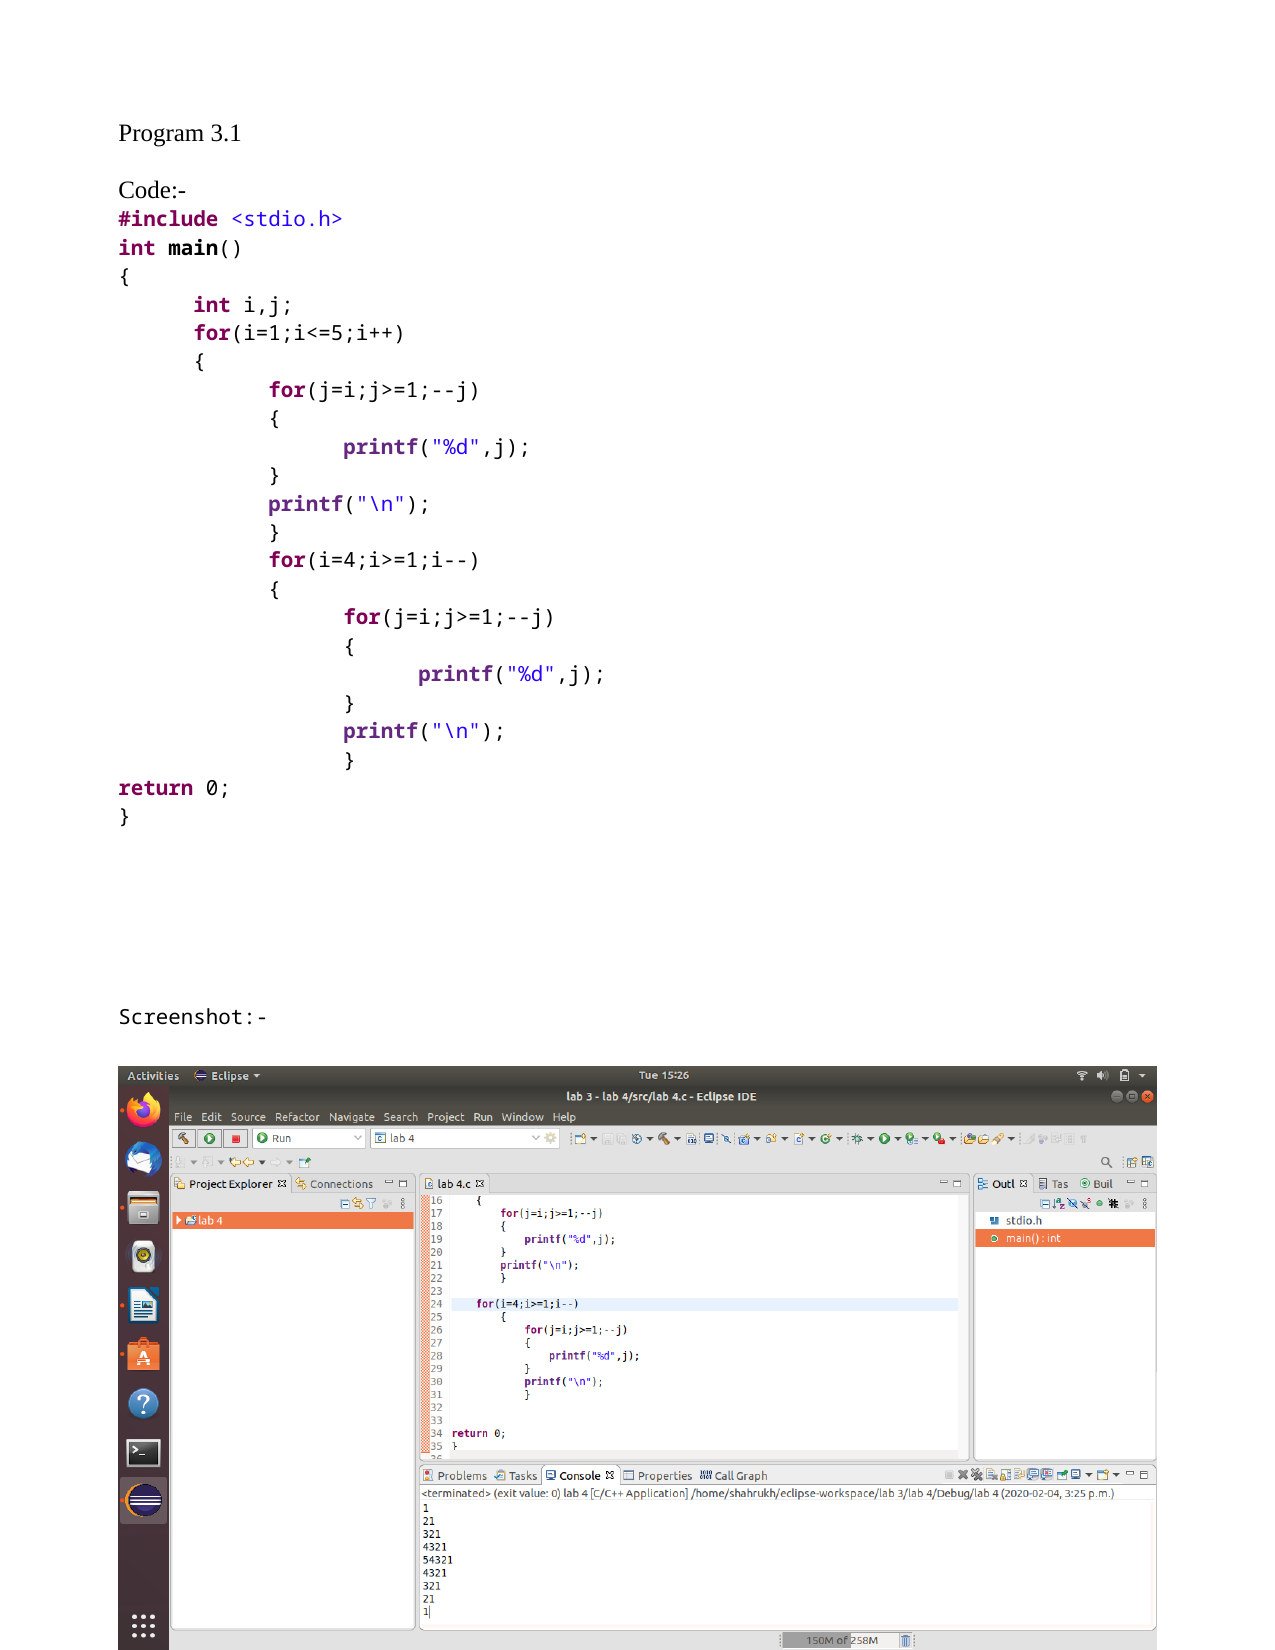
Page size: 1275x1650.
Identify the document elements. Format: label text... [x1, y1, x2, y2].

text } [118, 517, 1157, 546]
text printf("\n"); [118, 716, 1157, 745]
text { [118, 574, 1157, 602]
text return 0; [118, 773, 1157, 802]
text #include <stdio.h> [118, 204, 1157, 233]
text Screenshot:- [118, 1002, 1157, 1031]
text } [118, 745, 1157, 773]
text Program 3.1 [118, 118, 1157, 147]
text printf("%d",j); [118, 659, 1157, 688]
text Code:- [118, 176, 1157, 204]
text { [118, 631, 1157, 659]
text { [118, 347, 1157, 375]
text } [118, 460, 1157, 489]
text int main() [118, 233, 1157, 261]
text for(i=4;i>=1;i--) [118, 546, 1157, 574]
text { [118, 261, 1157, 290]
text for(i=1;i<=5;i++) [118, 318, 1157, 347]
picture [118, 1066, 1157, 1650]
text { [118, 403, 1157, 432]
text printf("%d",j); [118, 432, 1157, 460]
text } [118, 802, 1157, 830]
text for(j=i;j>=1;--j) [118, 602, 1157, 631]
text int i,j; [118, 290, 1157, 318]
text printf("\n"); [118, 489, 1157, 517]
text } [118, 688, 1157, 716]
text for(j=i;j>=1;--j) [118, 375, 1157, 403]
